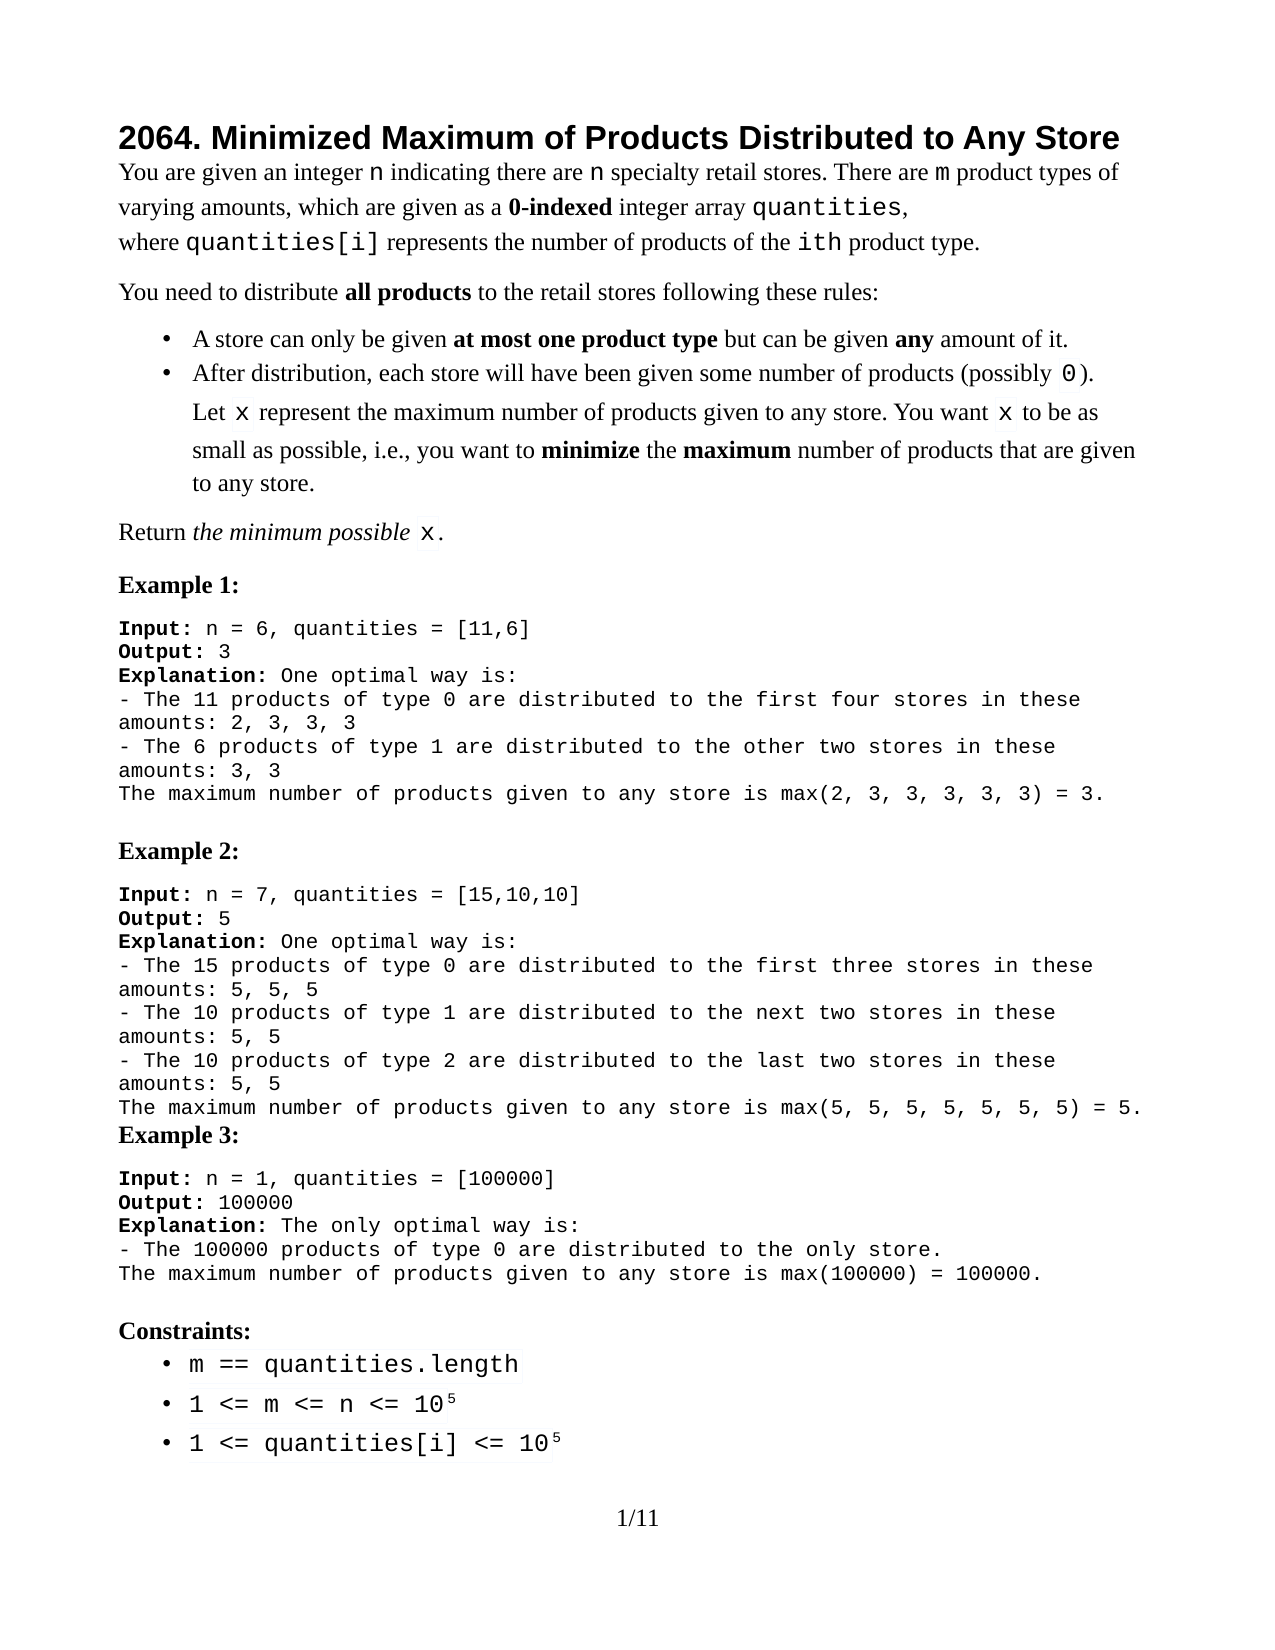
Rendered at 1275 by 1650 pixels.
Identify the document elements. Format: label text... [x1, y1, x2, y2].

text - The 15 products of type 0 are distributed to the first three stores in these amounts: 5, 5, 5 [118, 955, 1157, 1002]
text Input: n = 1, quantities = [100000] [118, 1168, 1157, 1192]
text Example 1: [118, 570, 1157, 599]
text Explanation: The only optimal way is: [118, 1215, 1157, 1239]
list 1 <= quantities[i] <= 105 [162, 1428, 552, 1462]
text You are given an integer n indicating there are n specialty retail stores. There are m product types of varying amounts, which are given as a 0-indexed integer array quantities, where quantities[i] represents the number of products of the ith product type. [118, 157, 1157, 258]
text - The 10 products of type 2 are distributed to the last two stores in these amounts: 5, 5 [118, 1049, 1157, 1097]
text - The 10 products of type 1 are distributed to the next two stores in these amounts: 5, 5 [118, 1002, 1157, 1049]
text You need to distribute all products to the retail stores following these rules: [118, 277, 1157, 306]
text - The 6 products of type 1 are distributed to the other two stores in these amounts: 3, 3 [118, 736, 1157, 783]
text The maximum number of products given to any store is max(100000) = 100000. [118, 1263, 1157, 1286]
text The maximum number of products given to any store is max(2, 3, 3, 3, 3, 3) = 3. [118, 783, 1157, 807]
text The maximum number of products given to any store is max(5, 5, 5, 5, 5, 5, 5) = 5. [118, 1097, 1157, 1121]
list After distribution, each store will have been given some number of products (possibly 0). Let x represent the maximum number of products given to any store. You want x to be as small as possible, i.e., you want to minimize the maximum number of products that are given to any store. [162, 357, 1157, 497]
text Output: 100000 [118, 1192, 1157, 1215]
list [523, 1349, 1157, 1383]
text Return the minimum possible [118, 516, 417, 551]
text Input: n = 6, quantities = [11,6] [118, 618, 1157, 641]
list 1 <= m <= n <= 105 [162, 1388, 447, 1423]
text . [439, 516, 1157, 551]
text Example 2: [118, 836, 1157, 865]
list 1 <= quantities[i] <= 105 [553, 1428, 1157, 1462]
text - The 11 products of type 0 are distributed to the first four stores in these amounts: 2, 3, 3, 3 [118, 689, 1157, 736]
text Constraints: [118, 1316, 1157, 1344]
list 1 <= m <= n <= 105 [448, 1388, 1157, 1423]
text Explanation: One optimal way is: [118, 931, 1157, 955]
text - The 100000 products of type 0 are distributed to the only store. [118, 1239, 1157, 1263]
text Output: 3 [118, 641, 1157, 665]
list m == quantities.length [162, 1349, 522, 1383]
text Output: 5 [118, 908, 1157, 931]
text Input: n = 7, quantities = [15,10,10] [118, 884, 1157, 908]
text Example 3: [118, 1121, 1157, 1149]
subtitle 2064. Minimized Maximum of Products Distributed to Any Store [118, 118, 1157, 157]
list A store can only be given at most one product type but can be given any amount of it. [162, 324, 1157, 353]
text Explanation: One optimal way is: [118, 665, 1157, 689]
text x [418, 517, 438, 550]
